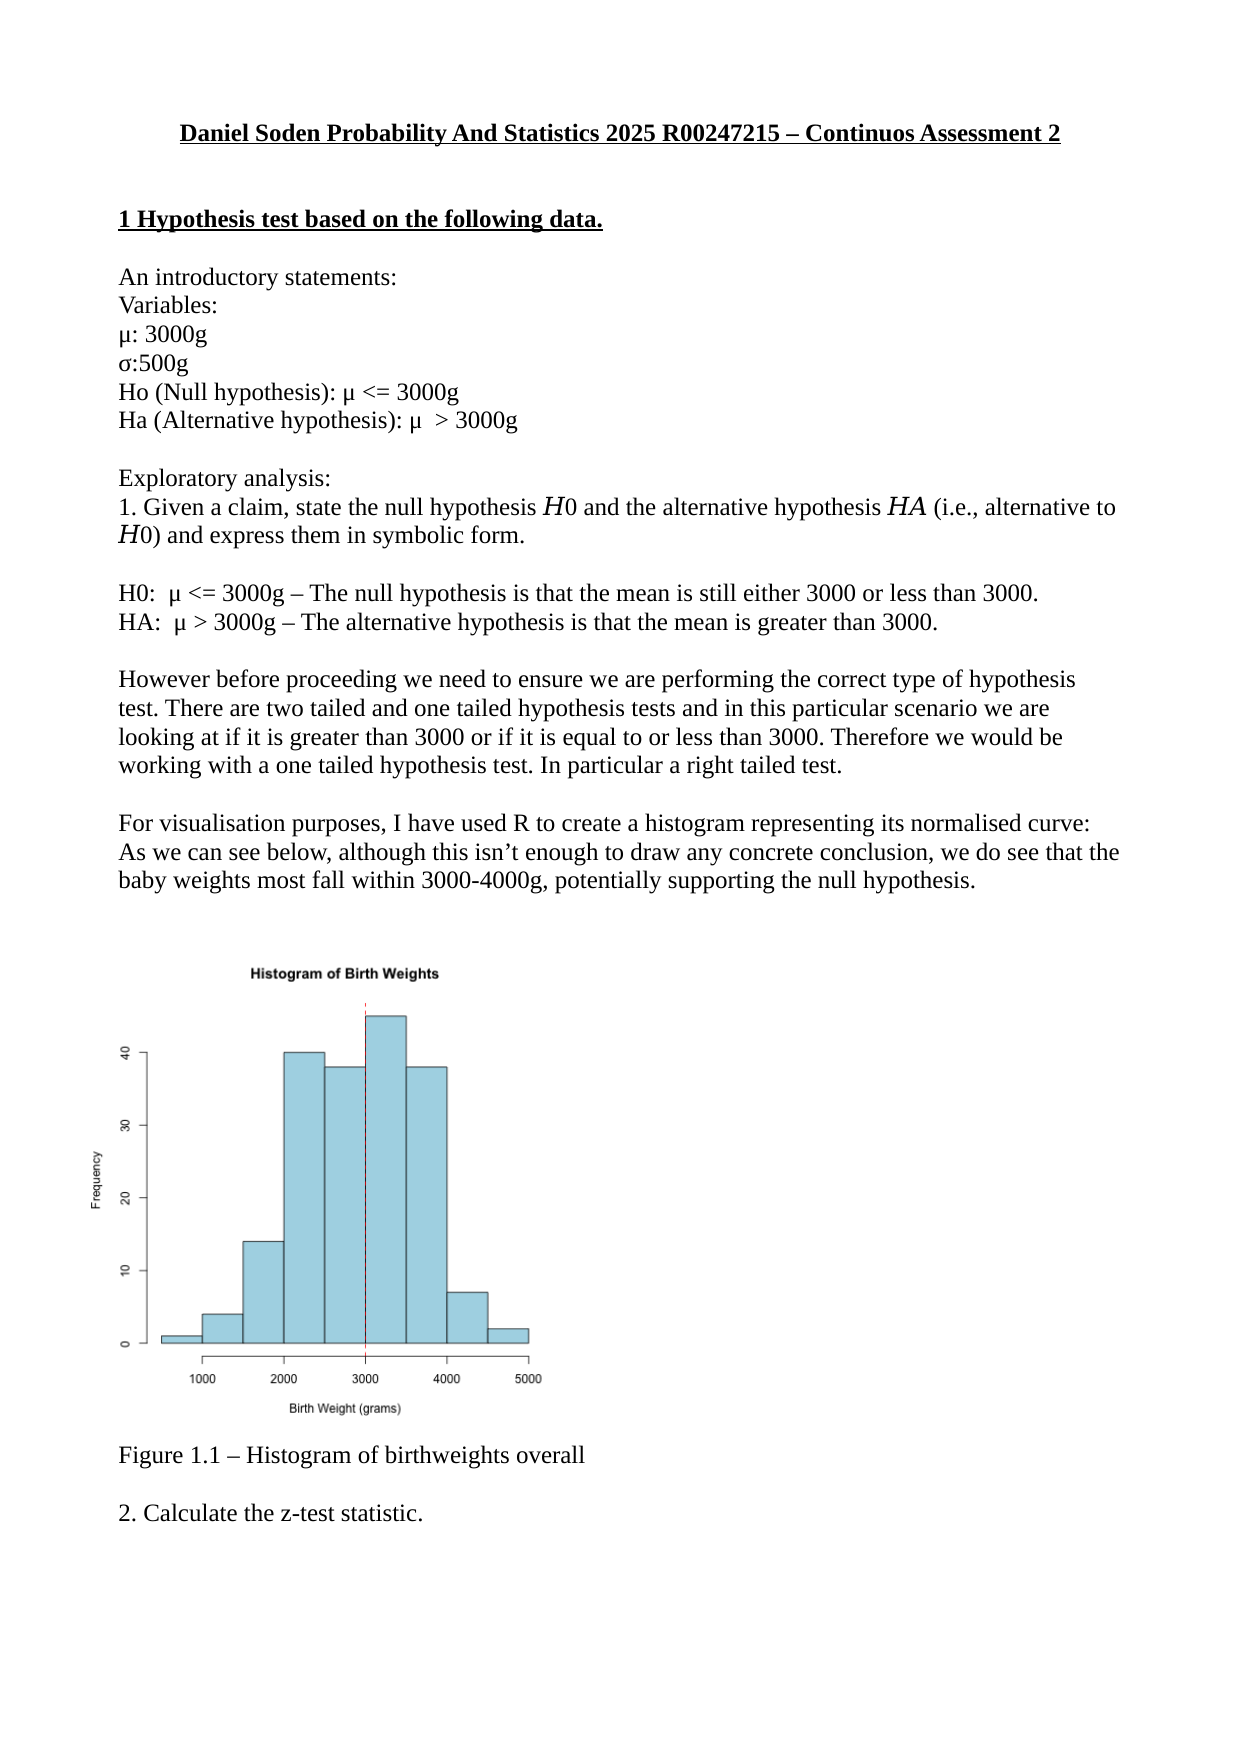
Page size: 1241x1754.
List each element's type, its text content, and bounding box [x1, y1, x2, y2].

text Figure 1.1 – Histogram of birthweights overall [118, 1441, 1122, 1469]
text As we can see below, although this isn’t enough to draw any concrete conclusion, we do see that the baby weights most fall within 3000-4000g, potentially supporting the null hypothesis. [118, 837, 1122, 894]
text H0: μ <= 3000g – The null hypothesis is that the mean is still either 3000 or less than 3000. [118, 578, 1122, 607]
text Ha (Alternative hypothesis): μ > 3000g [118, 406, 1122, 434]
picture [87, 943, 574, 1431]
text Daniel Soden Probability And Statistics 2025 R00247215 – Continuos Assessment 2 [118, 118, 1122, 147]
text Exploratory analysis: [118, 463, 1122, 492]
text Ho (Null hypothesis): μ <= 3000g [118, 377, 1122, 406]
text 1 Hypothesis test based on the following data. [118, 204, 1122, 233]
text HA: μ > 3000g – The alternative hypothesis is that the mean is greater than 3000. [118, 607, 1122, 636]
text 2. Calculate the z-test statistic. [118, 1498, 1122, 1527]
text 1. Given a claim, state the null hypothesis 𝐻0 and the alternative hypothesis 𝐻𝐴 (i.e., alternative to 𝐻0) and express them in symbolic form. [118, 492, 1122, 549]
text σ:500g [118, 348, 1122, 377]
text However before proceeding we need to ensure we are performing the correct type of hypothesis test. There are two tailed and one tailed hypothesis tests and in this particular scenario we are looking at if it is greater than 3000 or if it is equal to or less than 3000. Therefore we would be working with a one tailed hypothesis test. In particular a right tailed test. [118, 664, 1122, 779]
text For visualisation purposes, I have used R to create a histogram representing its normalised curve: [118, 808, 1122, 837]
text μ: 3000g [118, 319, 1122, 348]
text An introductory statements: [118, 262, 1122, 291]
text Variables: [118, 291, 1122, 319]
